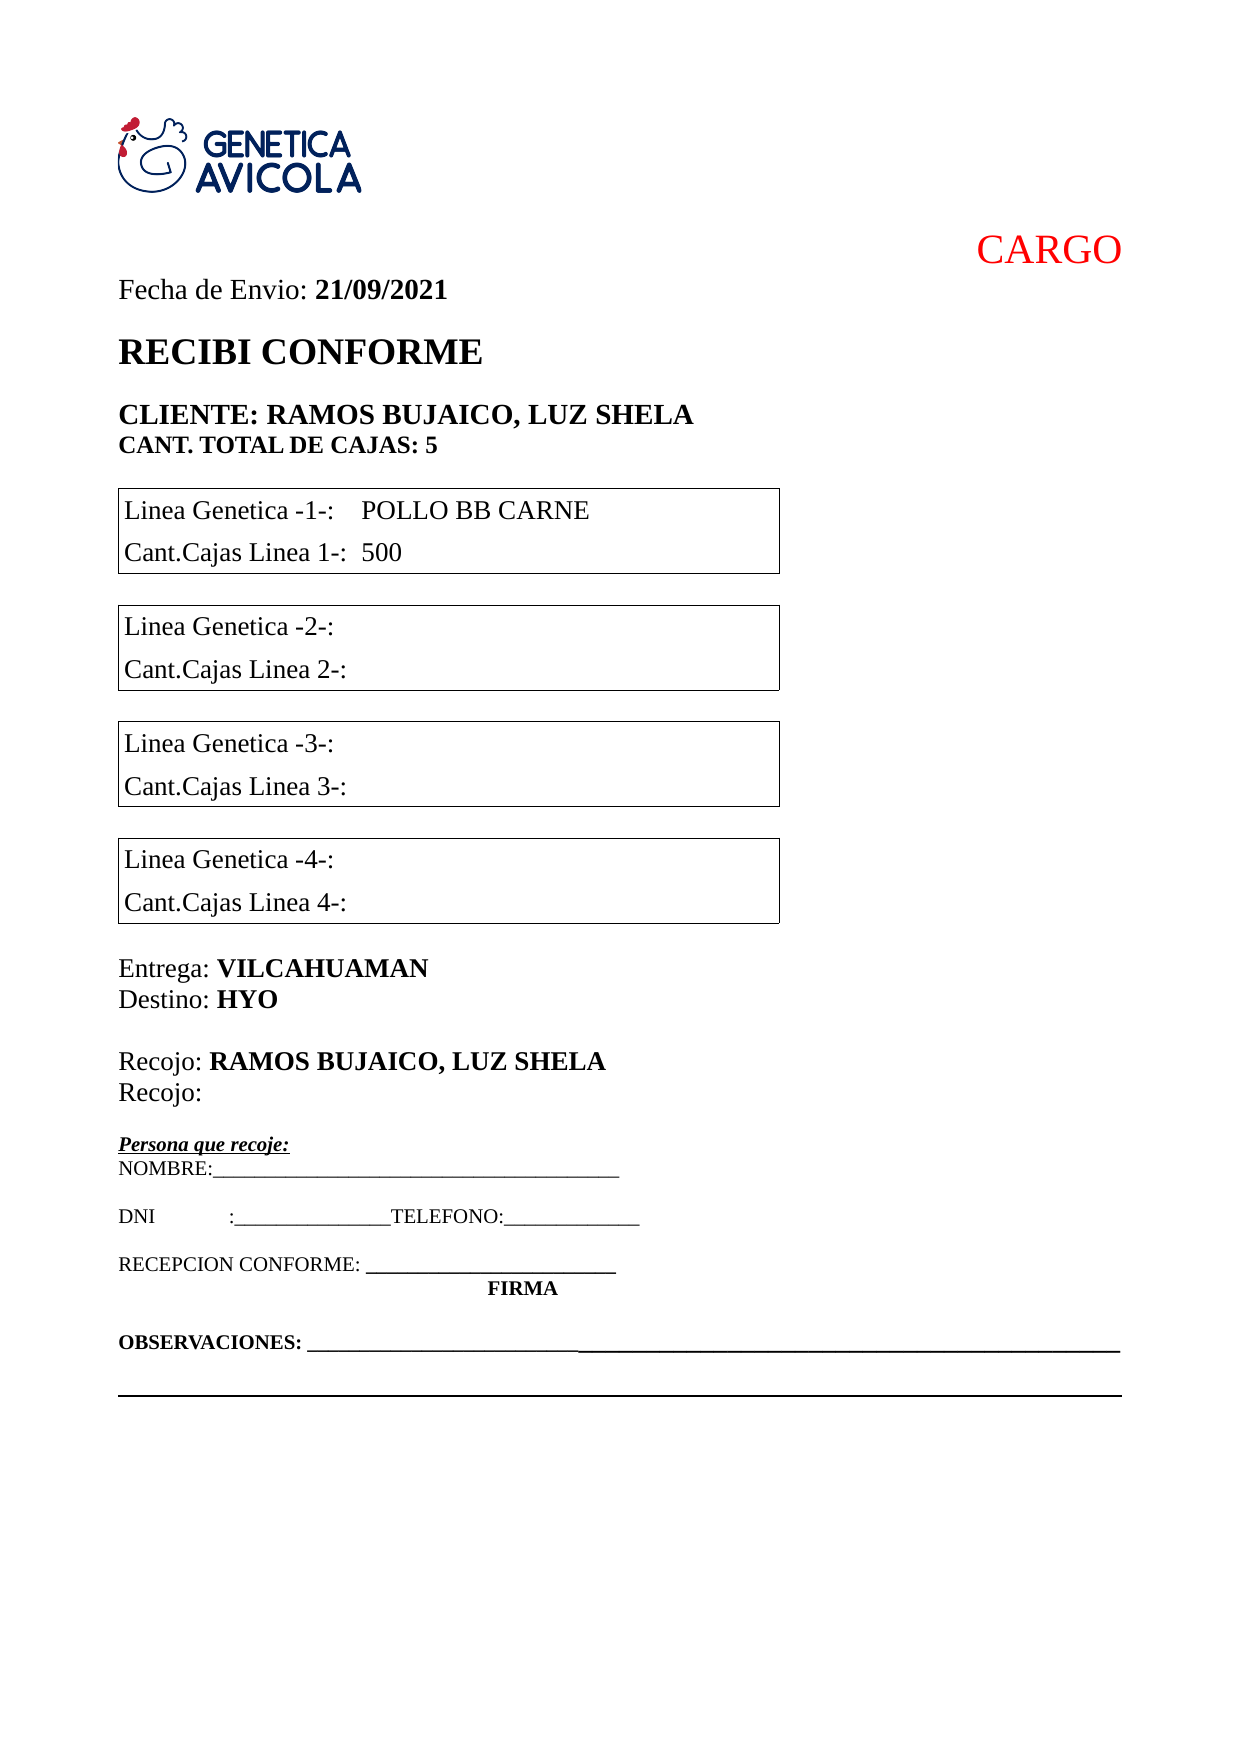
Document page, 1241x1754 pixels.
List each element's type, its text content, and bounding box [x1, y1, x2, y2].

table_cell Cant.Cajas Linea 3-: [119, 764, 356, 806]
text Recojo: [118, 1076, 1122, 1108]
table_cell Cant.Cajas Linea 1-: [119, 531, 356, 573]
text Persona que recoje: [118, 1132, 1122, 1156]
table_cell [356, 839, 779, 880]
table_cell [356, 722, 779, 764]
table_cell [356, 606, 779, 647]
table_cell [356, 764, 779, 806]
table_cell Linea Genetica -2-: [119, 606, 356, 647]
table_cell [118, 574, 356, 604]
picture [117, 117, 362, 193]
text Fecha de Envio: 21/09/2021 [118, 272, 1122, 306]
table_cell [356, 880, 779, 923]
text CANT. TOTAL DE CAJAS: 5 [118, 431, 1122, 459]
text Entrega: VILCAHUAMAN [118, 952, 1122, 983]
table_cell Cant.Cajas Linea 2-: [119, 647, 356, 690]
text RECIBI CONFORME [118, 330, 1122, 373]
text FIRMA [118, 1276, 1122, 1300]
table_cell [356, 647, 779, 690]
text CLIENTE: RAMOS BUJAICO, LUZ SHELA [118, 397, 1122, 431]
table_cell [356, 691, 779, 721]
table_header Linea Genetica -1-: [119, 489, 356, 531]
text OBSERVACIONES: __________________________________________________________________ [118, 1324, 1122, 1355]
text DNI :_______________TELEFONO:_____________ [118, 1204, 1122, 1228]
text CARGO [118, 224, 1122, 272]
table_cell Cant.Cajas Linea 4-: [119, 880, 356, 923]
table_cell [118, 691, 356, 721]
table_cell [356, 574, 779, 604]
table_cell 500 [356, 531, 779, 573]
table_cell [356, 807, 779, 838]
table_cell Linea Genetica -4-: [119, 839, 356, 880]
table_cell [118, 807, 356, 838]
table_cell Linea Genetica -3-: [119, 722, 356, 764]
text Destino: HYO [118, 983, 1122, 1014]
text RECEPCION CONFORME: ________________________ [118, 1252, 1122, 1276]
text NOMBRE:_______________________________________ [118, 1156, 1122, 1180]
table_header POLLO BB CARNE [356, 489, 779, 531]
text Recojo: RAMOS BUJAICO, LUZ SHELA [118, 1045, 1122, 1076]
